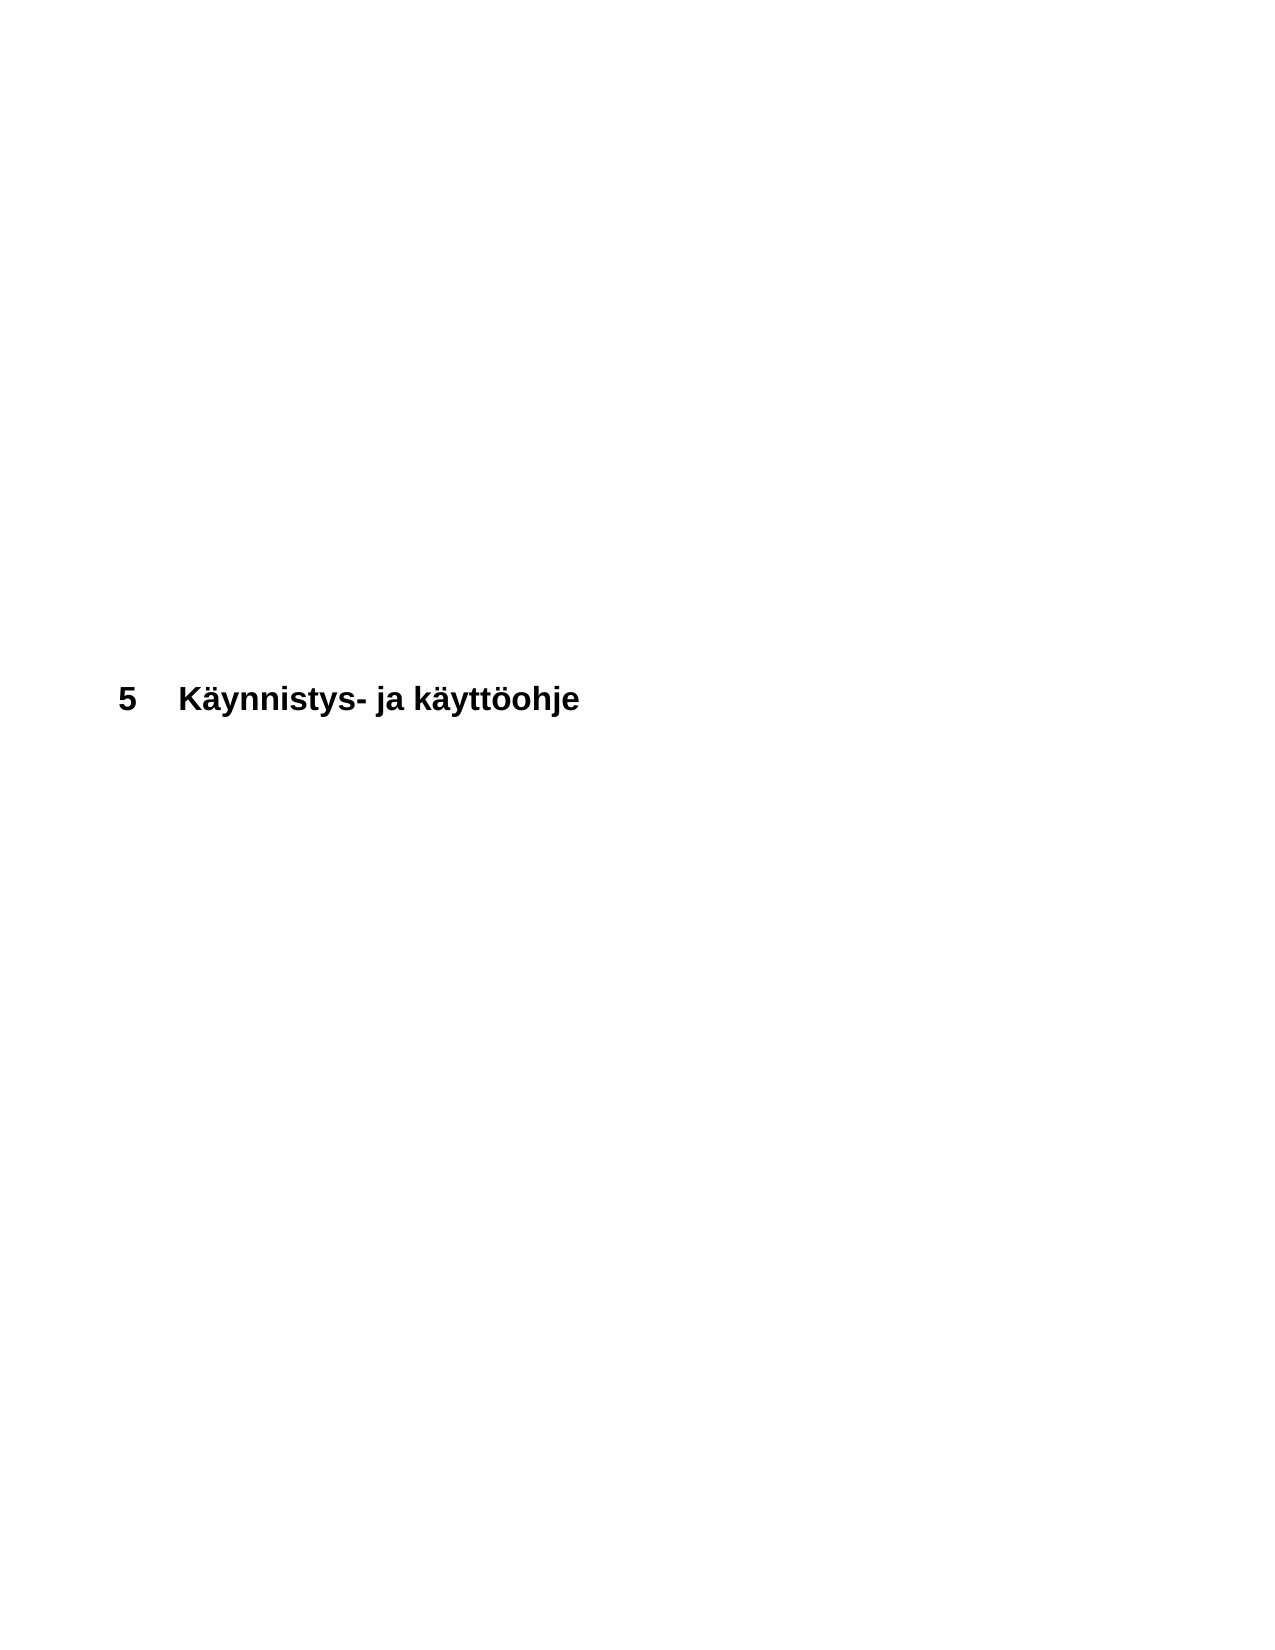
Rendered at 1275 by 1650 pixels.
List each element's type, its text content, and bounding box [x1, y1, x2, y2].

subtitle Käynnistys- ja käyttöohje [118, 679, 1157, 718]
